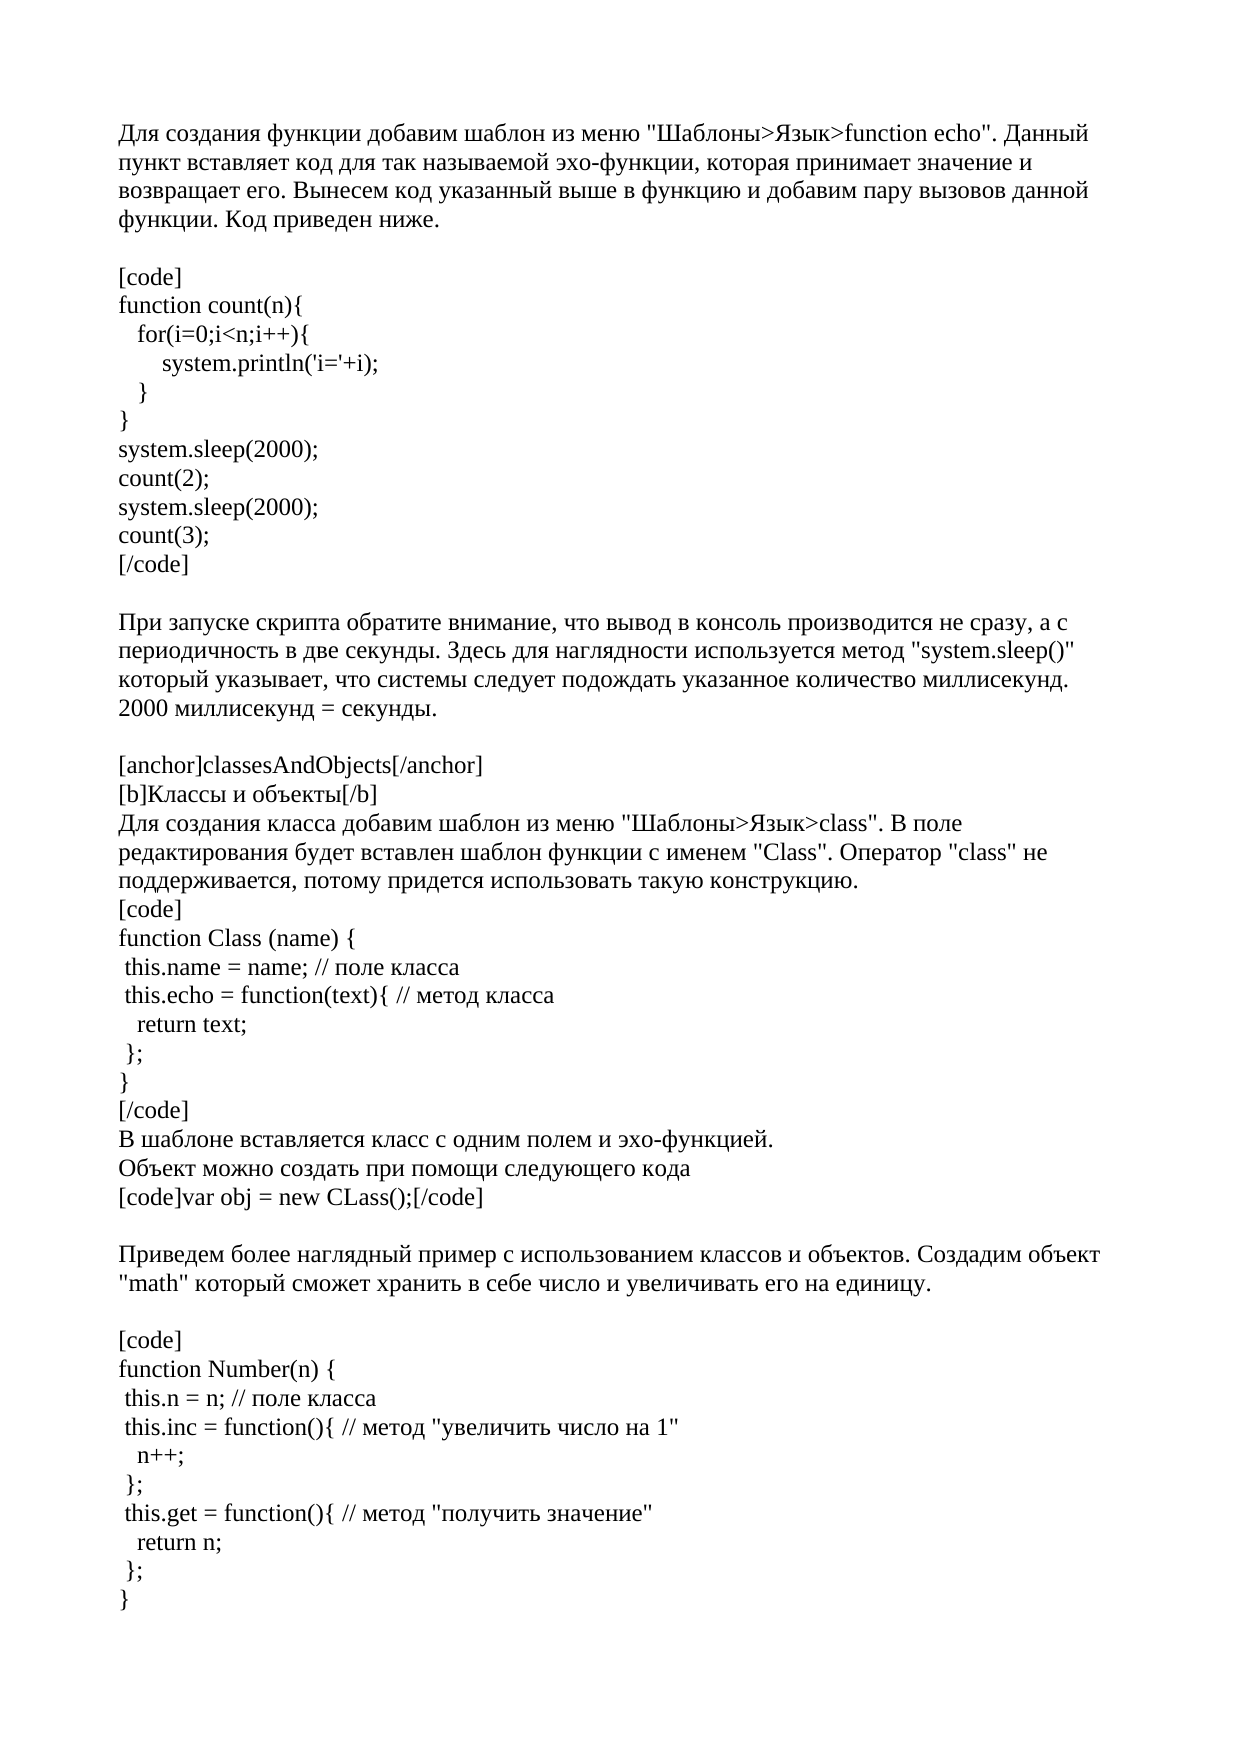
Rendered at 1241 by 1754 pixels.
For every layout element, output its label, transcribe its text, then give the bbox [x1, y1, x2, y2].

text [code]var obj = new CLass();[/code] [118, 1182, 1122, 1211]
text function Class (name) { [118, 923, 1122, 952]
text Для создания класса добавим шаблон из меню "Шаблоны>Язык>class". В поле редактирования будет вставлен шаблон функции с именем "Class". Оператор "class" не поддерживается, потому придется использовать такую конструкцию. [118, 808, 1122, 894]
text system.sleep(2000); [118, 434, 1122, 463]
text system.sleep(2000); [118, 492, 1122, 521]
text return text; [118, 1009, 1122, 1038]
text function Number(n) { [118, 1354, 1122, 1383]
text count(2); [118, 463, 1122, 492]
text [/code] [118, 549, 1122, 578]
text [anchor]classesAndObjects[/anchor] [118, 751, 1122, 779]
text [code] [118, 262, 1122, 291]
text }; [118, 1038, 1122, 1067]
text return n; [118, 1527, 1122, 1556]
text При запуске скрипта обратите внимание, что вывод в консоль производится не сразу, а с периодичность в две секунды. Здесь для наглядности используется метод "system.sleep()" который указывает, что системы следует подождать указанное количество миллисекунд. 2000 миллисекунд = секунды. [118, 607, 1122, 722]
text В шаблоне вставляется класс с одним полем и эхо-функцией. [118, 1124, 1122, 1153]
text this.name = name; // поле класса [118, 952, 1122, 981]
text [code] [118, 894, 1122, 923]
text this.echo = function(text){ // метод класса [118, 981, 1122, 1009]
text Приведем более наглядный пример с использованием классов и объектов. Создадим объект "math" который сможет хранить в себе число и увеличивать его на единицу. [118, 1239, 1122, 1297]
text Объект можно создать при помощи следующего кода [118, 1153, 1122, 1182]
text } [118, 1067, 1122, 1096]
text } [118, 377, 1122, 406]
text [/code] [118, 1096, 1122, 1124]
text for(i=0;i<n;i++){ [118, 319, 1122, 348]
text [code] [118, 1326, 1122, 1354]
text n++; [118, 1441, 1122, 1469]
text system.println('i='+i); [118, 348, 1122, 377]
text this.get = function(){ // метод "получить значение" [118, 1498, 1122, 1527]
text }; [118, 1469, 1122, 1498]
text count(3); [118, 521, 1122, 549]
text [b]Классы и объекты[/b] [118, 779, 1122, 808]
text Для создания функции добавим шаблон из меню "Шаблоны>Язык>function echo". Данный пункт вставляет код для так называемой эхо-функции, которая принимает значение и возвращает его. Вынесем код указанный выше в функцию и добавим пару вызовов данной функции. Код приведен ниже. [118, 118, 1122, 233]
text this.inc = function(){ // метод "увеличить число на 1" [118, 1412, 1122, 1441]
text function count(n){ [118, 291, 1122, 319]
text } [118, 1584, 1122, 1613]
text this.n = n; // поле класса [118, 1383, 1122, 1412]
text }; [118, 1556, 1122, 1584]
text } [118, 406, 1122, 434]
